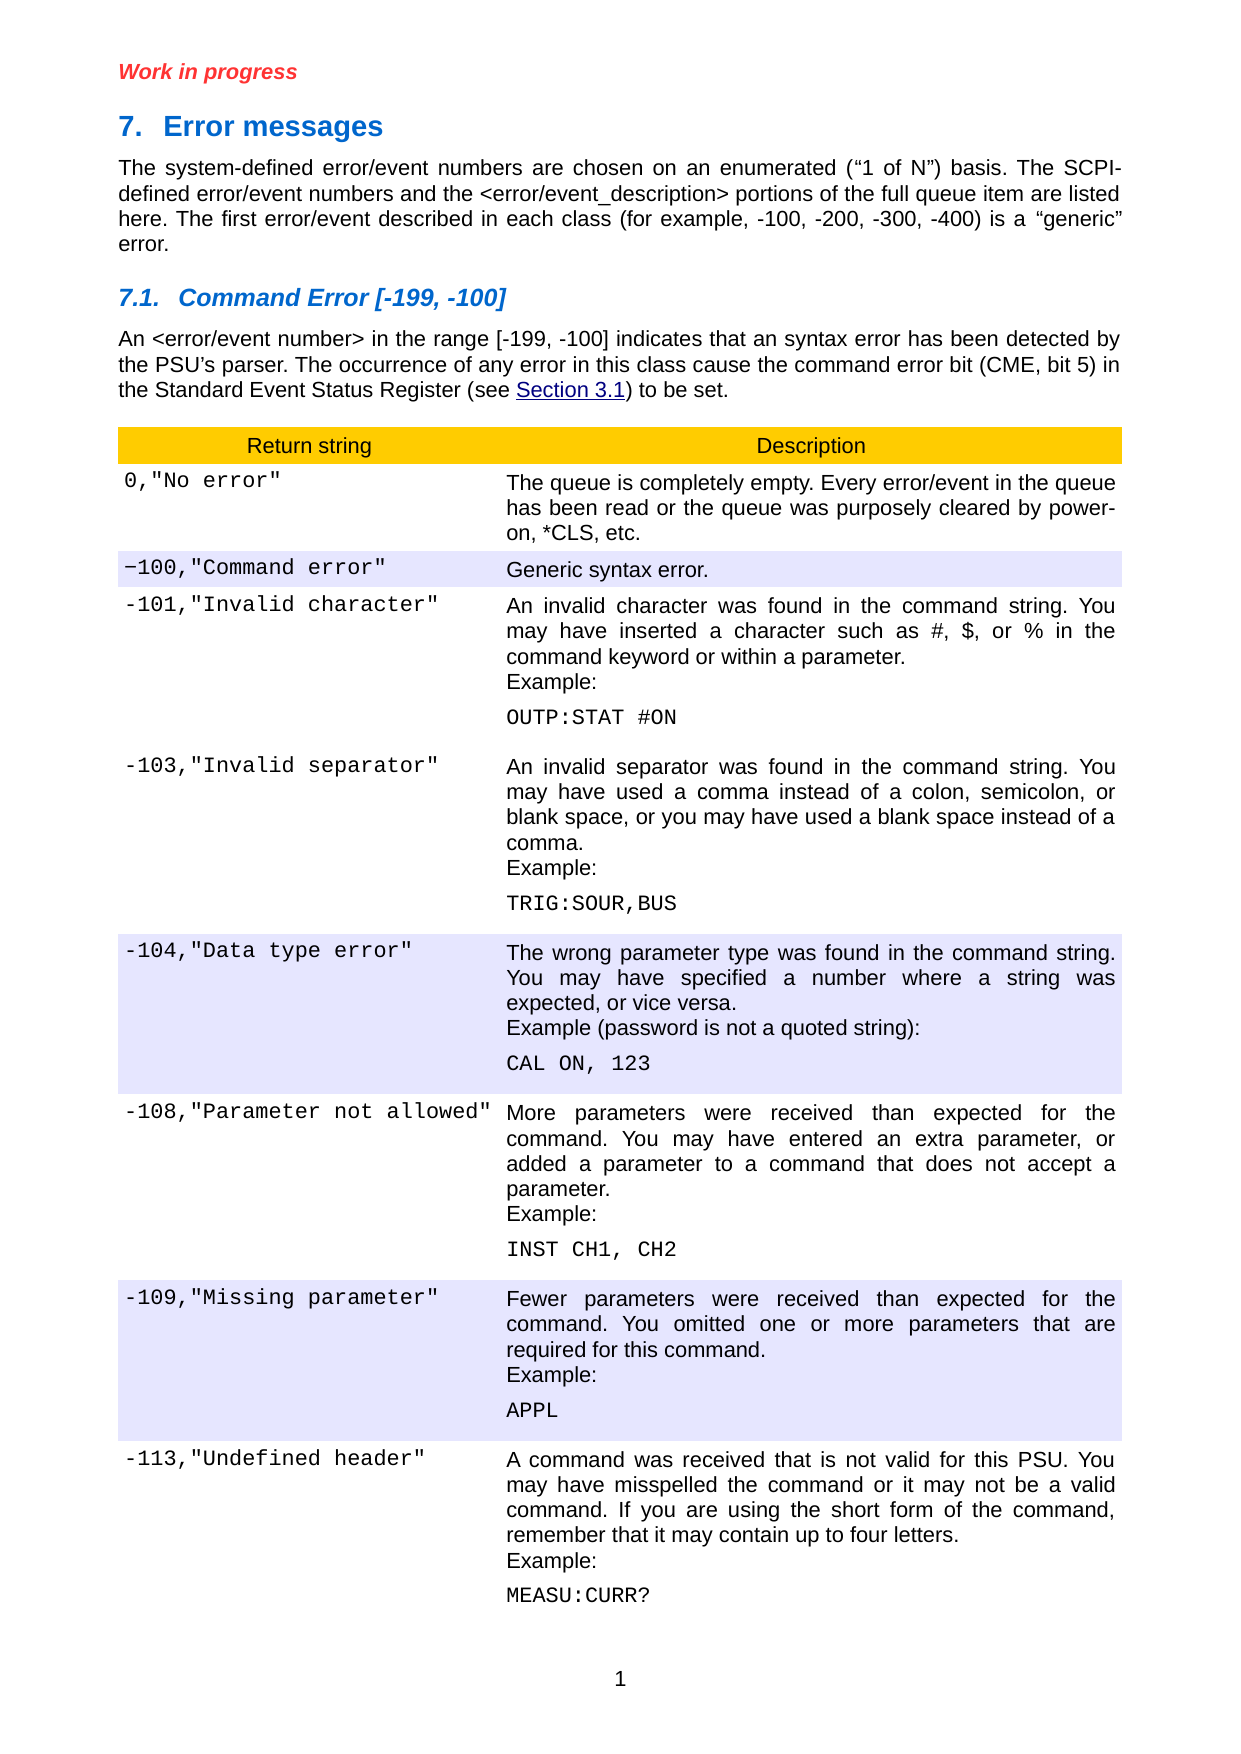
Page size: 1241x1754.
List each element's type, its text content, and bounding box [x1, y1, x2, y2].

table_cell The wrong parameter type was found in the command string. You may have specified a number where a string was expected, or vice versa. Example (password is not a quoted string): CAL ON, 123 [500, 934, 1122, 1094]
table_cell An invalid character was found in the command string. You may have inserted a character such as #, $, or % in the command keyword or within a parameter. Example: OUTP:STAT #ON [500, 588, 1122, 748]
subtitle Error messages [118, 109, 1122, 143]
table_header Return string [118, 427, 500, 464]
table_cell −100,"Command error" [118, 551, 500, 587]
table_cell A command was received that is not valid for this PSU. You may have misspelled the command or it may not be a valid command. If you are using the short form of the command, remember that it may contain up to four letters. Example: MEASU:CURR? [500, 1441, 1122, 1627]
table_cell More parameters were received than expected for the command. You may have entered an extra parameter, or added a parameter to a command that does not accept a parameter. Example: INST CH1, CH2 [500, 1095, 1122, 1280]
table_header Description [500, 427, 1122, 464]
text The system-defined error/event numbers are chosen on an enumerated (“1 of N”) basis. The SCPI-defined error/event numbers and the <error/event_description> portions of the full queue item are listed here. The first error/event described in each class (for example, -100, -200, -300, -400) is a “generic” error. [118, 155, 1122, 256]
table_cell Fewer parameters were received than expected for the command. You omitted one or more parameters that are required for this command. Example: APPL [500, 1280, 1122, 1441]
table_cell An invalid separator was found in the command string. You may have used a comma instead of a colon, semicolon, or blank space, or you may have used a blank space instead of a comma. Example: TRIG:SOUR,BUS [500, 748, 1122, 934]
text Work in progress [118, 59, 1122, 84]
table_cell -101,"Invalid character" [118, 588, 500, 748]
table_cell -113,"Undefined header" [118, 1441, 500, 1627]
text An <error/event number> in the range [-199, -100] indicates that an syntax error has been detected by the PSU’s parser. The occurrence of any error in this class cause the command error bit (CME, bit 5) in the Standard Event Status Register (see Section 3.1) to be set. [118, 326, 1122, 402]
table_cell The queue is completely empty. Every error/event in the queue has been read or the queue was purposely cleared by power-on, *CLS, etc. [500, 464, 1122, 551]
subtitle Command Error [-199, -100] [118, 283, 1122, 311]
table_cell -108,"Parameter not allowed" [118, 1095, 500, 1280]
table_cell Generic syntax error. [500, 551, 1122, 587]
table_cell -104,"Data type error" [118, 934, 500, 1094]
table_cell 0,"No error" [118, 464, 500, 551]
table_cell -103,"Invalid separator" [118, 748, 500, 934]
table_cell -109,"Missing parameter" [118, 1280, 500, 1441]
